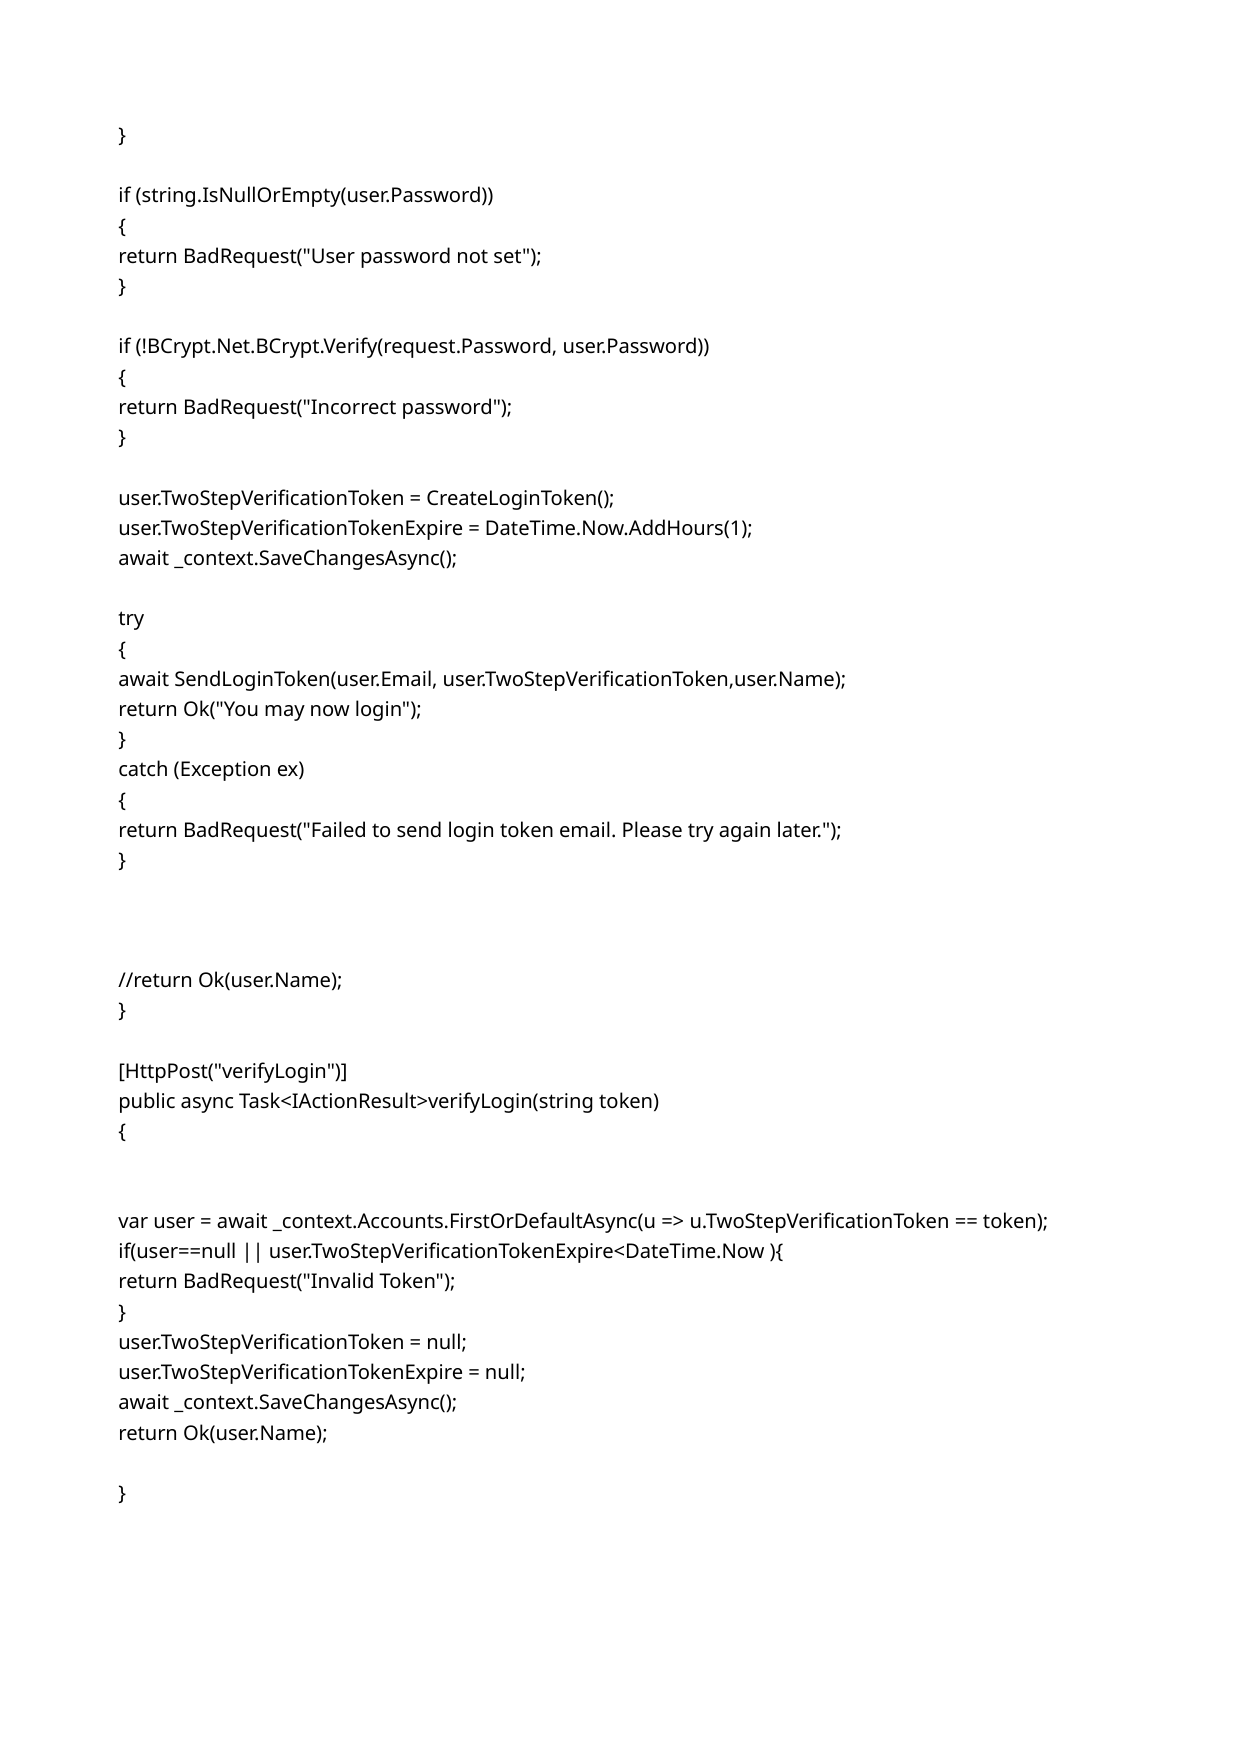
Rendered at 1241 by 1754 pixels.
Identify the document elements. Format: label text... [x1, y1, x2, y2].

text return Ok(user.Name); [118, 1416, 1122, 1446]
text } [118, 722, 1122, 752]
text if(user==null || user.TwoStepVerificationTokenExpire<DateTime.Now ){ [118, 1234, 1122, 1264]
text try [118, 601, 1122, 632]
text { [118, 209, 1122, 239]
text await _context.SaveChangesAsync(); [118, 1385, 1122, 1416]
text public async Task<IActionResult>verifyLogin(string token) [118, 1084, 1122, 1114]
text var user = await _context.Accounts.FirstOrDefaultAsync(u => u.TwoStepVerificationToken == token); [118, 1204, 1122, 1234]
text await SendLoginToken(user.Email, user.TwoStepVerificationToken,user.Name); [118, 662, 1122, 692]
text user.TwoStepVerificationToken = CreateLoginToken(); [118, 481, 1122, 511]
text return BadRequest("Invalid Token"); [118, 1264, 1122, 1295]
text return BadRequest("Failed to send login token email. Please try again later."); [118, 813, 1122, 843]
text } [118, 269, 1122, 299]
text await _context.SaveChangesAsync(); [118, 541, 1122, 571]
text } [118, 993, 1122, 1024]
text //return Ok(user.Name); [118, 963, 1122, 993]
text } [118, 118, 1122, 148]
text if (!BCrypt.Net.BCrypt.Verify(request.Password, user.Password)) [118, 329, 1122, 360]
text user.TwoStepVerificationTokenExpire = DateTime.Now.AddHours(1); [118, 511, 1122, 541]
text if (string.IsNullOrEmpty(user.Password)) [118, 178, 1122, 209]
text return BadRequest("User password not set"); [118, 239, 1122, 269]
text return Ok("You may now login"); [118, 692, 1122, 722]
text } [118, 843, 1122, 873]
text { [118, 1114, 1122, 1144]
text return BadRequest("Incorrect password"); [118, 390, 1122, 420]
text user.TwoStepVerificationToken = null; [118, 1325, 1122, 1355]
text } [118, 420, 1122, 450]
text } [118, 1476, 1122, 1506]
text { [118, 360, 1122, 390]
text [HttpPost("verifyLogin")] [118, 1054, 1122, 1084]
text { [118, 783, 1122, 813]
text user.TwoStepVerificationTokenExpire = null; [118, 1355, 1122, 1385]
text catch (Exception ex) [118, 752, 1122, 783]
text } [118, 1295, 1122, 1325]
text { [118, 632, 1122, 662]
